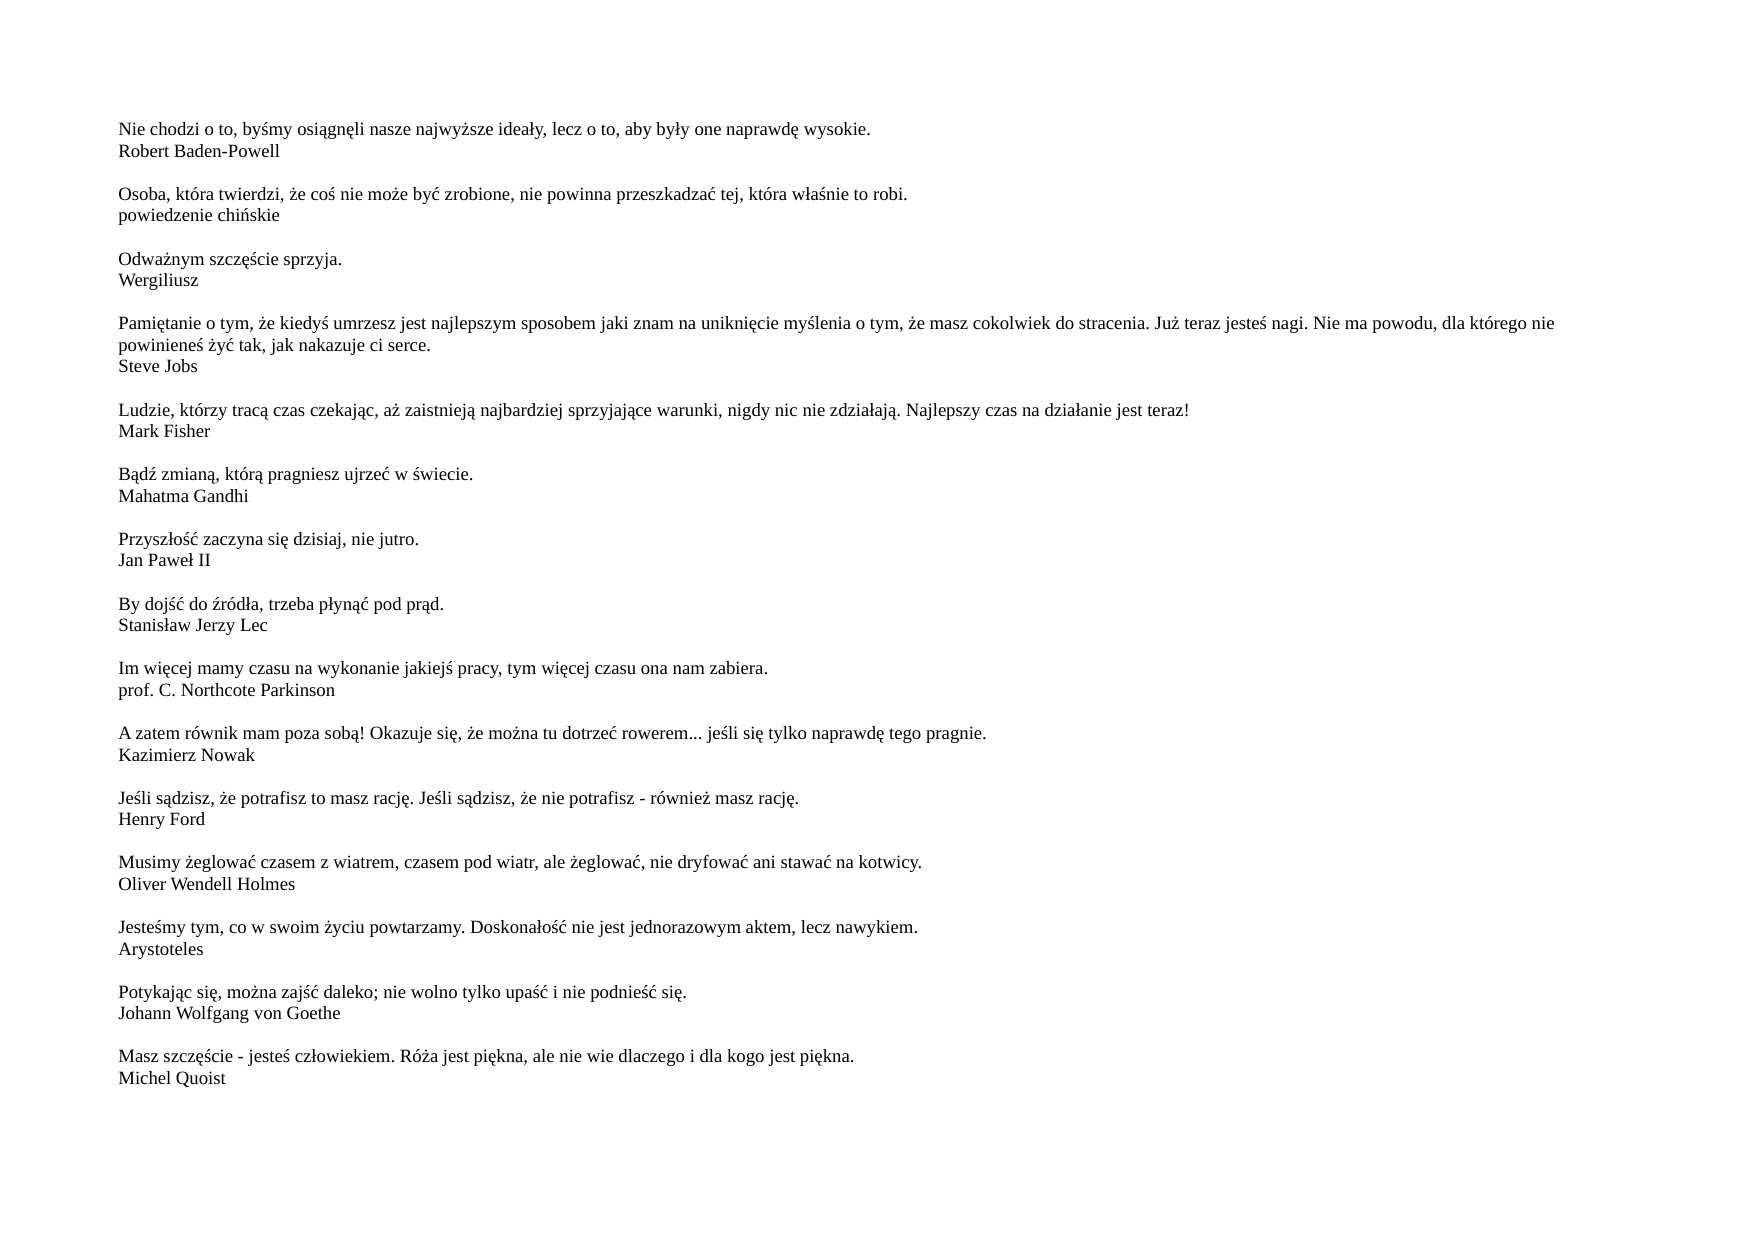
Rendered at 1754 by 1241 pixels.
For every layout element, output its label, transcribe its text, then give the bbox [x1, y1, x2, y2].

text Bądź zmianą, którą pragniesz ujrzeć w świecie. [118, 463, 1636, 485]
text Potykając się, można zajść daleko; nie wolno tylko upaść i nie podnieść się. [118, 981, 1636, 1002]
text Robert Baden-Powell [118, 140, 1636, 161]
text Johann Wolfgang von Goethe [118, 1002, 1636, 1024]
text Arystoteles [118, 937, 1636, 959]
text Steve Jobs [118, 355, 1636, 377]
text By dojść do źródła, trzeba płynąć pod prąd. [118, 592, 1636, 614]
text Im więcej mamy czasu na wykonanie jakiejś pracy, tym więcej czasu ona nam zabiera. [118, 657, 1636, 679]
text Musimy żeglować czasem z wiatrem, czasem pod wiatr, ale żeglować, nie dryfować ani stawać na kotwicy. [118, 851, 1636, 873]
text powiedzenie chińskie [118, 204, 1636, 226]
text Henry Ford [118, 808, 1636, 830]
text Stanisław Jerzy Lec [118, 614, 1636, 636]
text Jeśli sądzisz, że potrafisz to masz rację. Jeśli sądzisz, że nie potrafisz - również masz rację. [118, 787, 1636, 808]
text Jesteśmy tym, co w swoim życiu powtarzamy. Doskonałość nie jest jednorazowym aktem, lecz nawykiem. [118, 916, 1636, 937]
text Osoba, która twierdzi, że coś nie może być zrobione, nie powinna przeszkadzać tej, która właśnie to robi. [118, 183, 1636, 204]
text prof. C. Northcote Parkinson [118, 679, 1636, 700]
text A zatem równik mam poza sobą! Okazuje się, że można tu dotrzeć rowerem... jeśli się tylko naprawdę tego pragnie. [118, 722, 1636, 743]
text Ludzie, którzy tracą czas czekając, aż zaistnieją najbardziej sprzyjające warunki, nigdy nic nie zdziałają. Najlepszy czas na działanie jest teraz! [118, 398, 1636, 420]
text Odważnym szczęście sprzyja. [118, 247, 1636, 269]
text Przyszłość zaczyna się dzisiaj, nie jutro. [118, 528, 1636, 549]
text Masz szczęście - jesteś człowiekiem. Róża jest piękna, ale nie wie dlaczego i dla kogo jest piękna. [118, 1045, 1636, 1067]
text Wergiliusz [118, 269, 1636, 291]
text Pamiętanie o tym, że kiedyś umrzesz jest najlepszym sposobem jaki znam na uniknięcie myślenia o tym, że masz cokolwiek do stracenia. Już teraz jesteś nagi. Nie ma powodu, dla którego nie powinieneś żyć tak, jak nakazuje ci serce. [118, 312, 1636, 355]
text Kazimierz Nowak [118, 743, 1636, 765]
text Mark Fisher [118, 420, 1636, 442]
text Oliver Wendell Holmes [118, 873, 1636, 894]
text Mahatma Gandhi [118, 485, 1636, 506]
text Jan Paweł II [118, 549, 1636, 571]
text Michel Quoist [118, 1067, 1636, 1088]
text Nie chodzi o to, byśmy osiągnęli nasze najwyższe ideały, lecz o to, aby były one naprawdę wysokie. [118, 118, 1636, 140]
